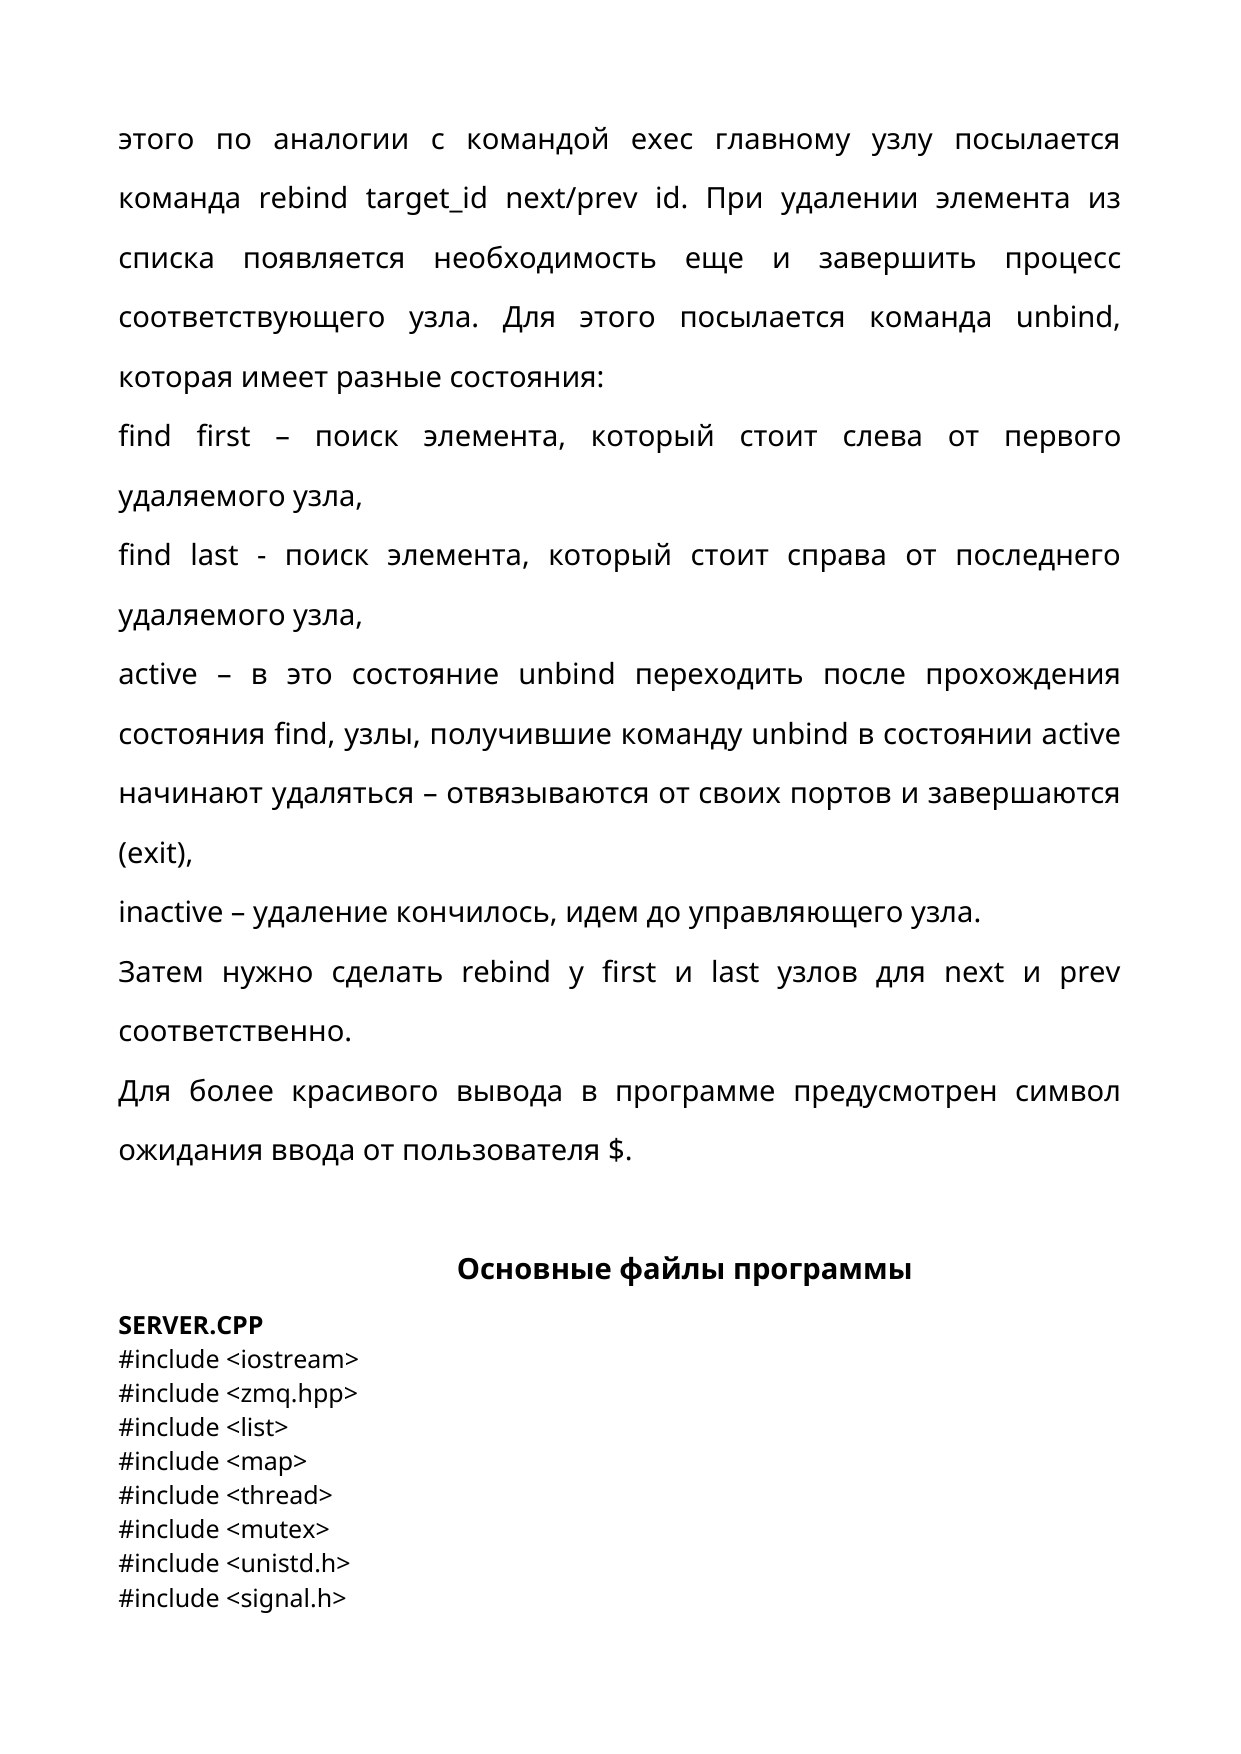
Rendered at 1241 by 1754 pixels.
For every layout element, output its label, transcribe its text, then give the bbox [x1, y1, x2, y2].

text #include <map> [118, 1444, 1122, 1478]
text find last - поиск элемента, который стоит справа от последнего удаляемого узла, [118, 534, 1122, 634]
text Основные файлы программы [118, 1248, 1122, 1288]
text #include <unistd.h> [118, 1546, 1122, 1580]
text #include <signal.h> [118, 1580, 1122, 1614]
text active – в это состояние unbind переходить после прохождения состояния find, узлы, получившие команду unbind в состоянии active начинают удаляться – отвязываются от своих портов и завершаются (exit), [118, 653, 1122, 872]
text #include <zmq.hpp> [118, 1376, 1122, 1410]
text #include <mutex> [118, 1512, 1122, 1546]
text #include <iostream> [118, 1342, 1122, 1376]
text #include <thread> [118, 1478, 1122, 1512]
text inactive – удаление кончилось, идем до управляющего узла. [118, 891, 1122, 931]
text Затем нужно сделать rebind у first и last узлов для next и prev соответственно. [118, 951, 1122, 1050]
text этого по аналогии с командой exec главному узлу посылается команда rebind target_id next/prev id. При удалении элемента из списка появляется необходимость еще и завершить процесс соответствующего узла. Для этого посылается команда unbind, которая имеет разные состояния: [118, 118, 1122, 396]
text SERVER.CPP [118, 1308, 1122, 1342]
text find first – поиск элемента, который стоит слева от первого удаляемого узла, [118, 416, 1122, 515]
text Для более красивого вывода в программе предусмотрен символ ожидания ввода от пользователя $. [118, 1070, 1122, 1169]
text #include <list> [118, 1410, 1122, 1444]
